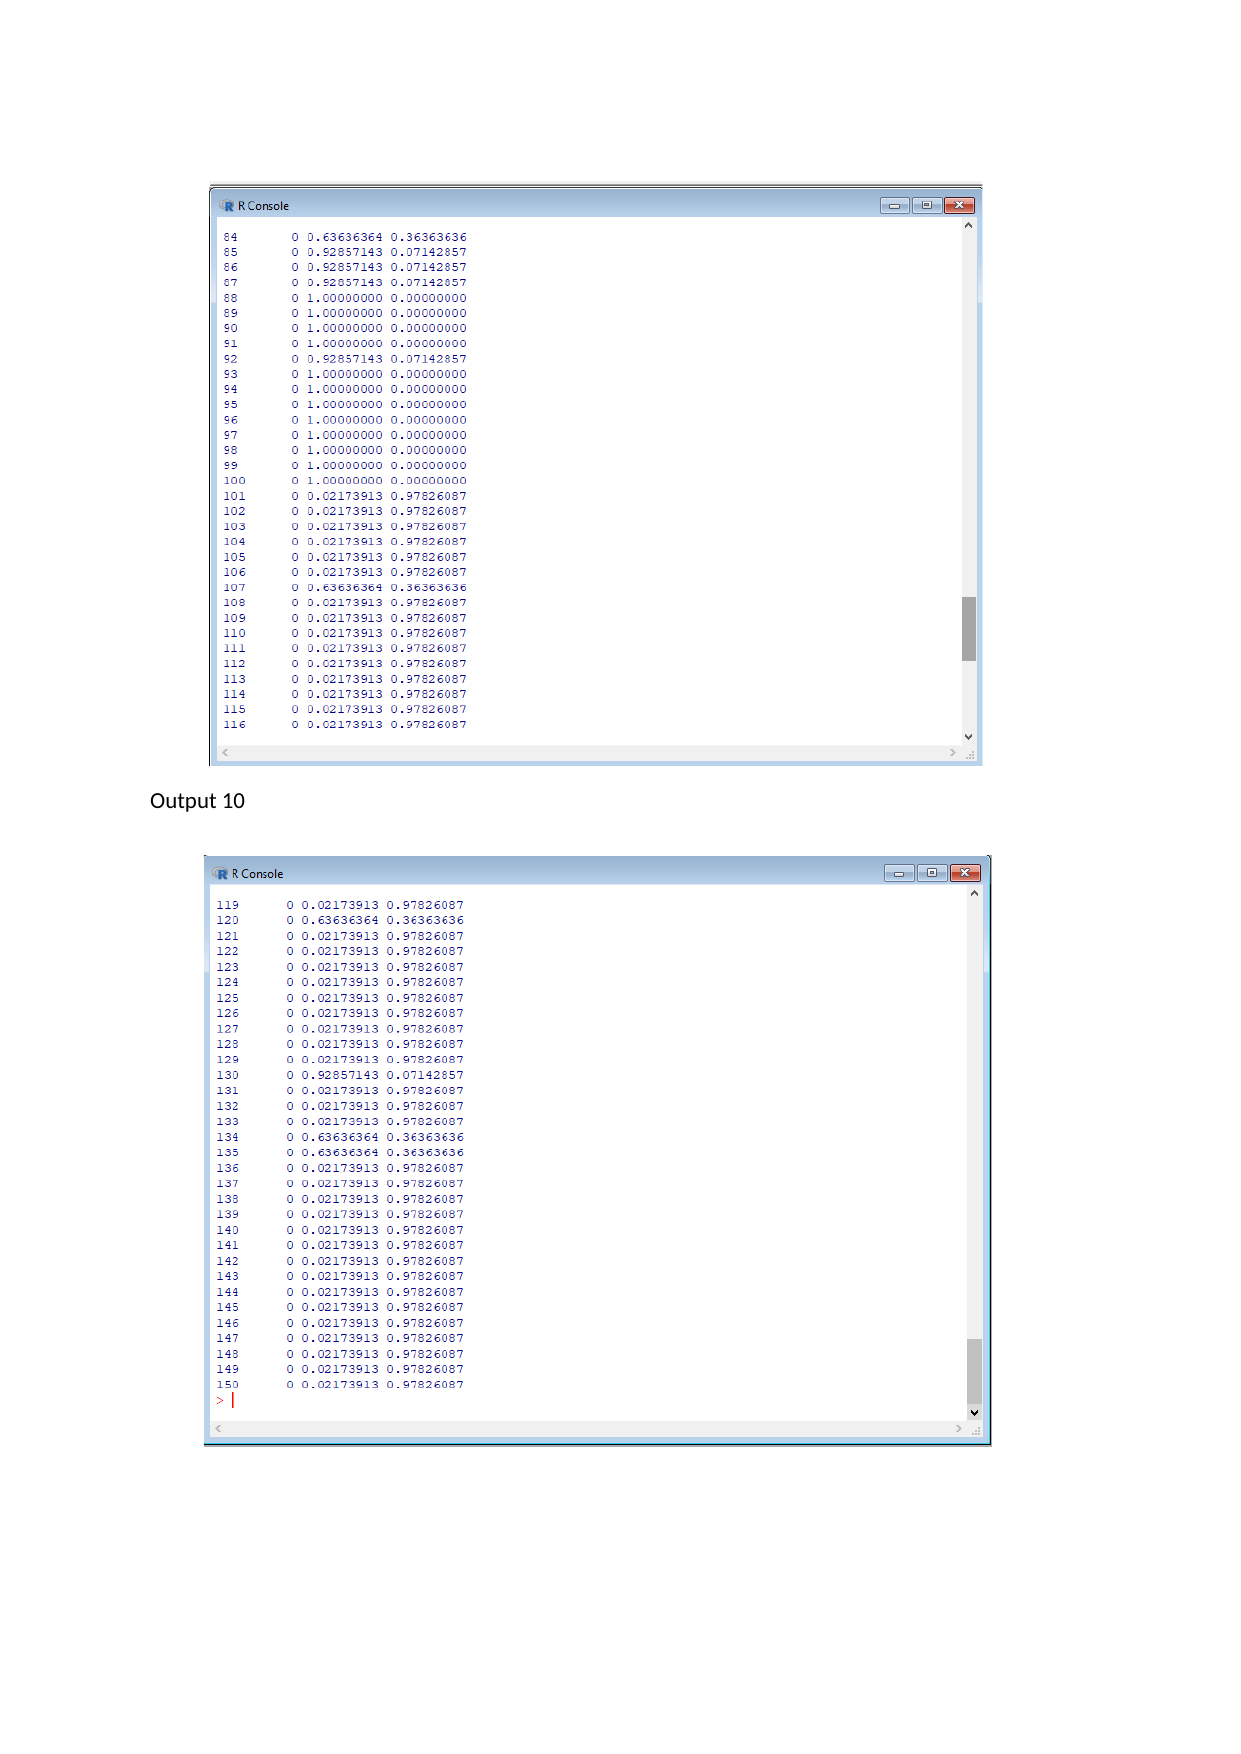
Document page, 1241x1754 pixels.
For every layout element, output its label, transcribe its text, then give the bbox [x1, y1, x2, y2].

picture [203, 855, 992, 1447]
text Output 10 [150, 786, 1090, 814]
picture [209, 181, 983, 766]
